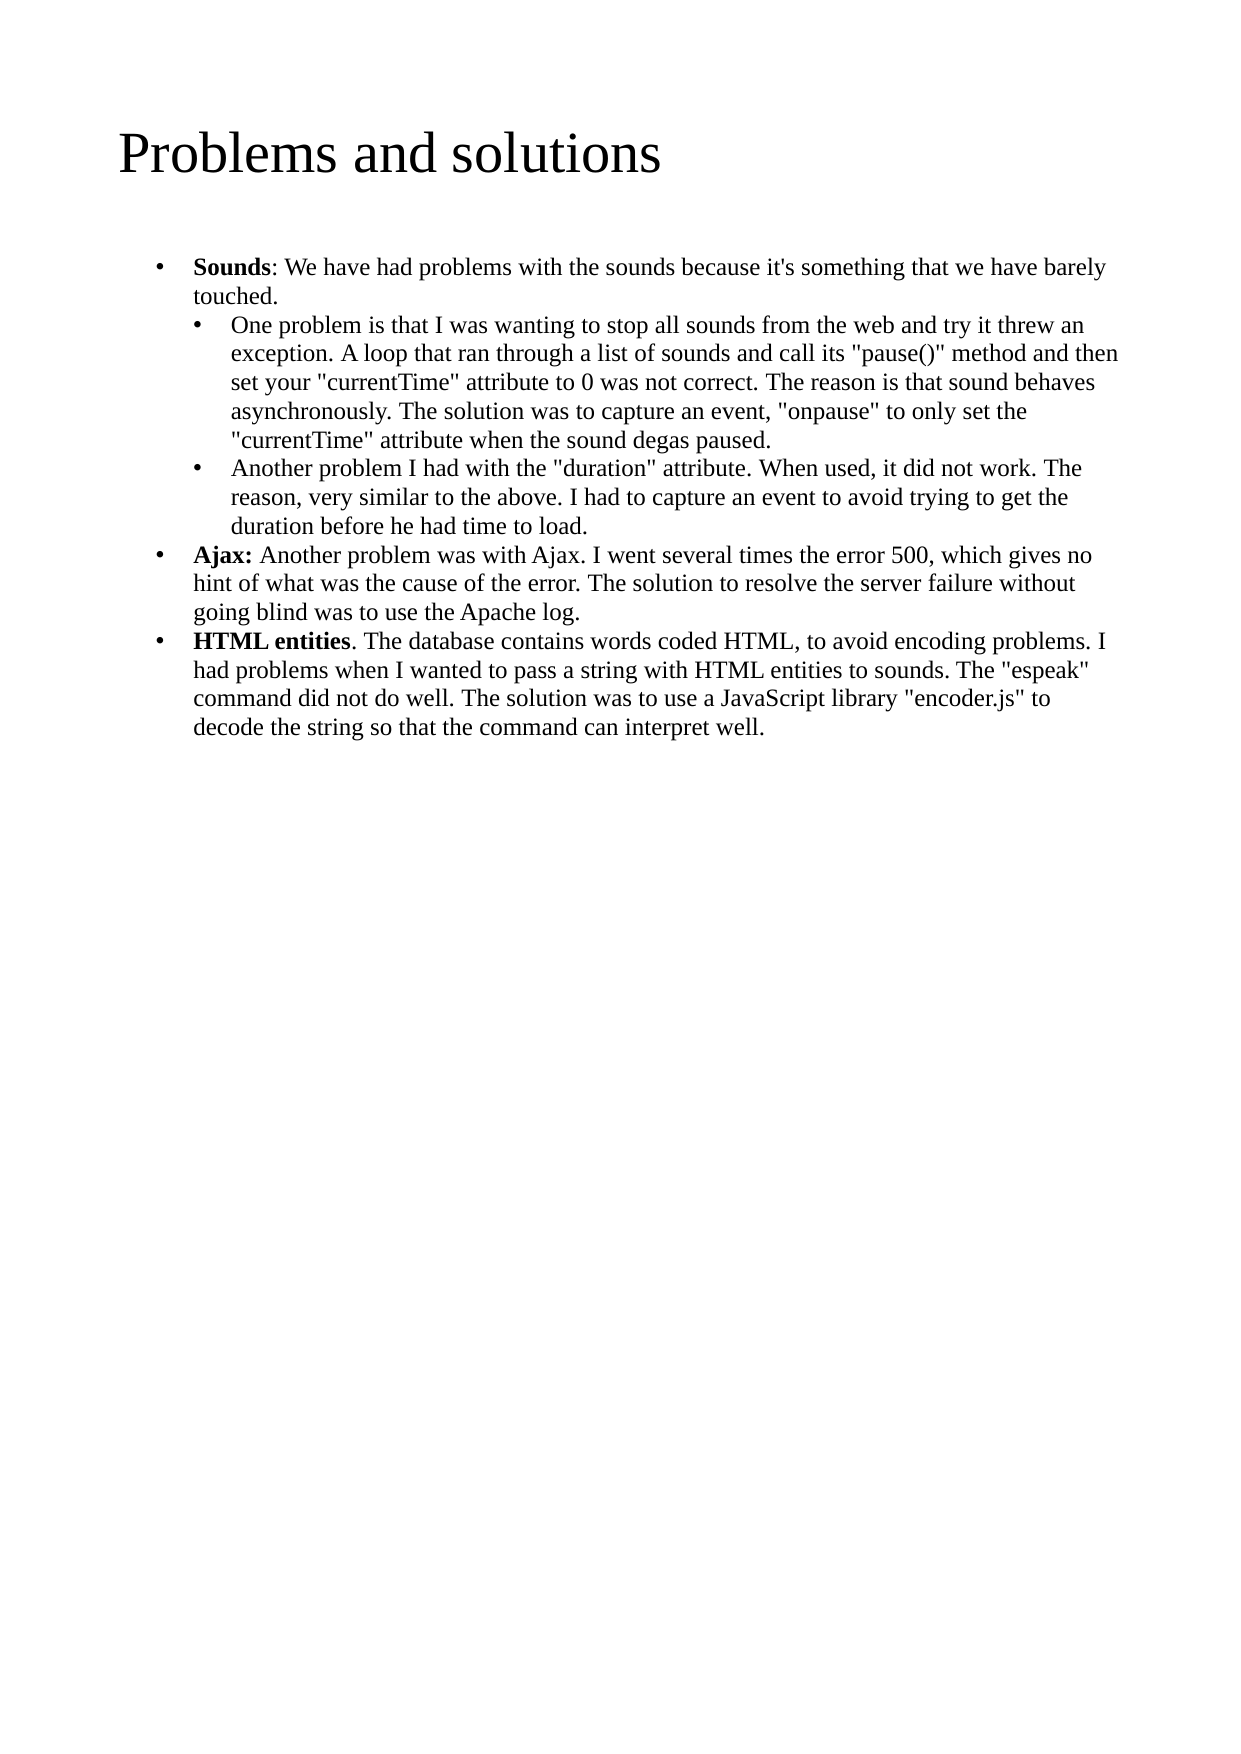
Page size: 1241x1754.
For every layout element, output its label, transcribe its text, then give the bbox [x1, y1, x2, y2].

list HTML entities. The database contains words coded HTML, to avoid encoding problems. I had problems when I wanted to pass a string with HTML entities to sounds. The "espeak" command did not do well. The solution was to use a JavaScript library "encoder.js" to decode the string so that the command can interpret well. [156, 626, 1122, 741]
list Sounds: We have had problems with the sounds because it's something that we have barely touched. [156, 252, 1122, 310]
list One problem is that I was wanting to stop all sounds from the web and try it threw an exception. A loop that ran through a list of sounds and call its "pause()" method and then set your "currentTime" attribute to 0 was not correct. The reason is that sound behaves asynchronously. The solution was to capture an event, "onpause" to only set the "currentTime" attribute when the sound degas paused. [193, 310, 1122, 453]
list Another problem I had with the "duration" attribute. When used, it did not work. The reason, very similar to the above. I had to capture an event to avoid trying to get the duration before he had time to load. [193, 453, 1122, 540]
list Ajax: Another problem was with Ajax. I went several times the error 500, which gives no hint of what was the cause of the error. The solution to resolve the server failure without going blind was to use the Apache log. [156, 540, 1122, 626]
text Problems and solutions [118, 118, 1122, 185]
